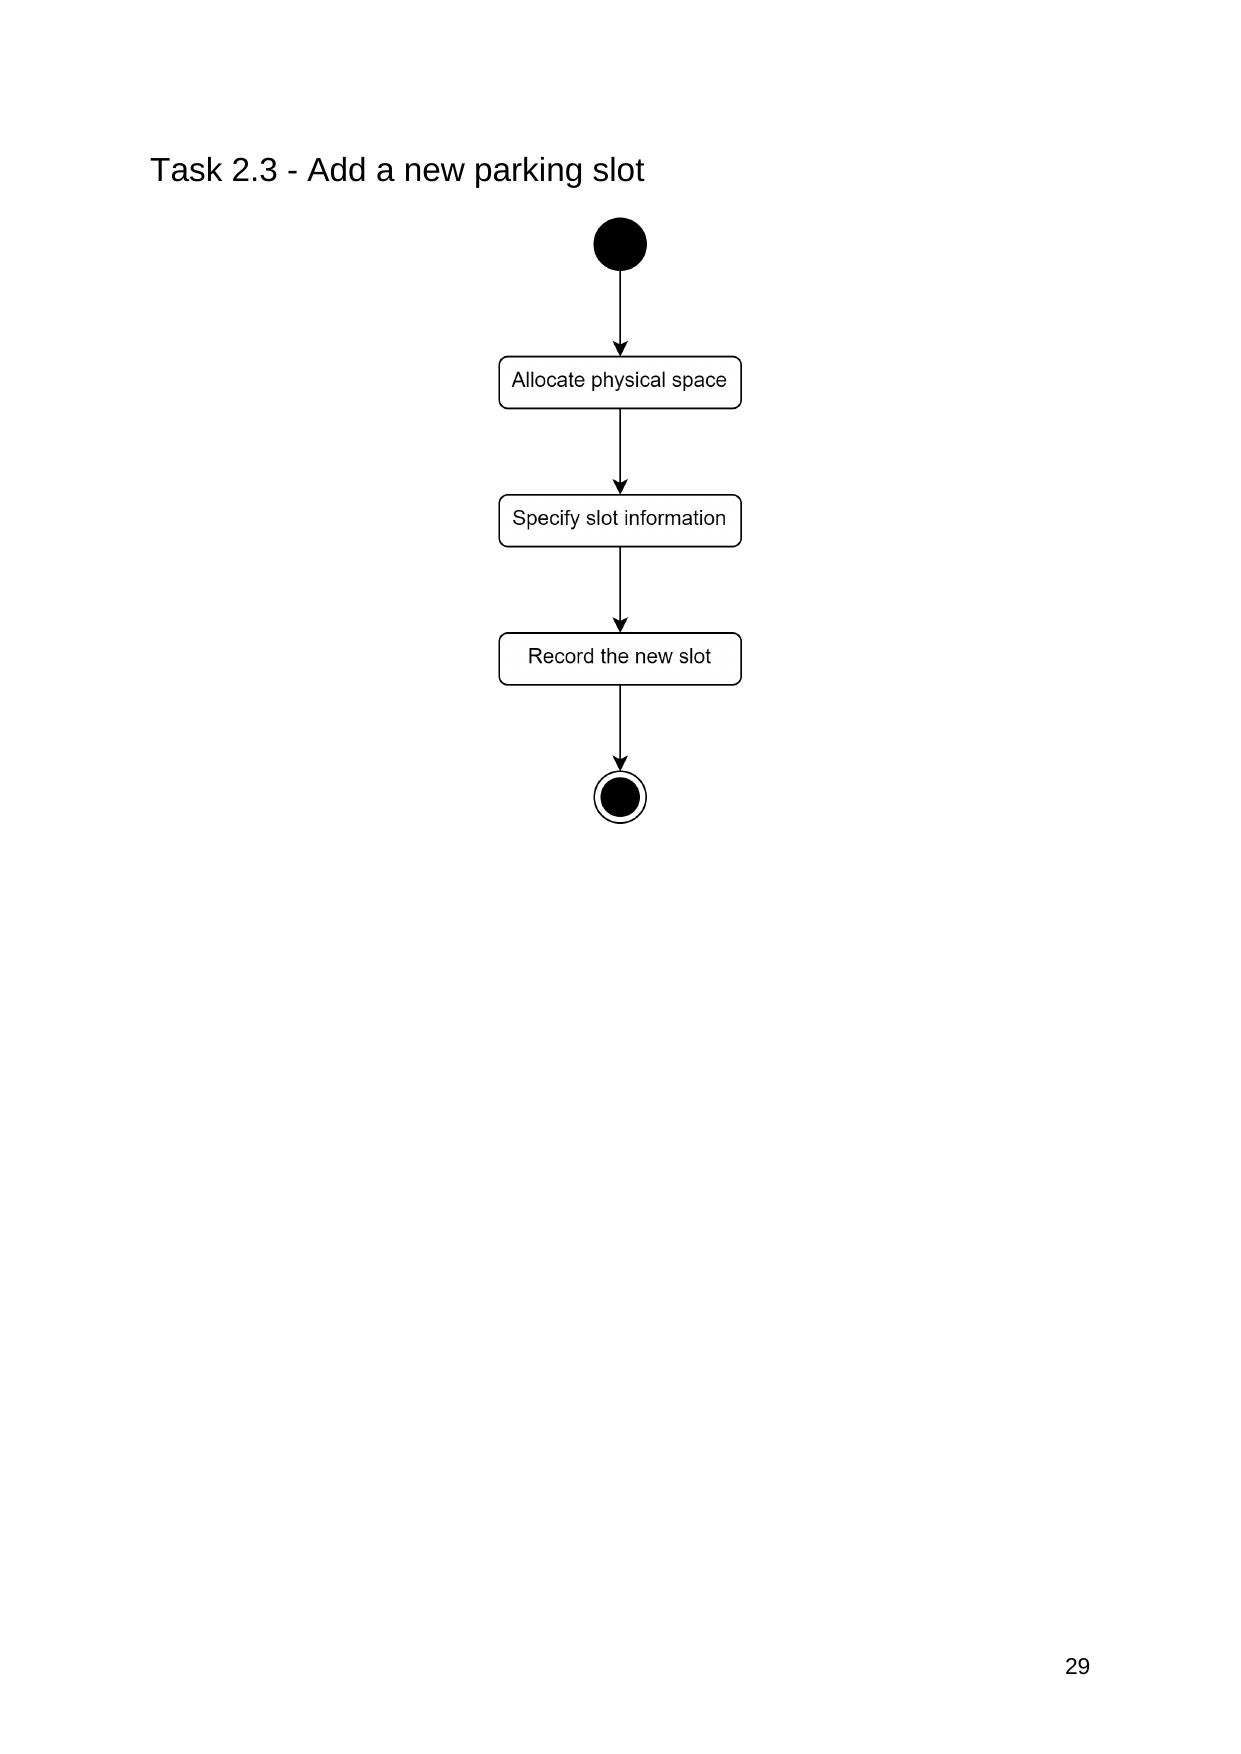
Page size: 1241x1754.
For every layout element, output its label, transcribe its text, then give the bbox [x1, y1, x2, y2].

picture [481, 201, 759, 841]
subtitle Task 2.3 - Add a new parking slot [150, 150, 1090, 188]
